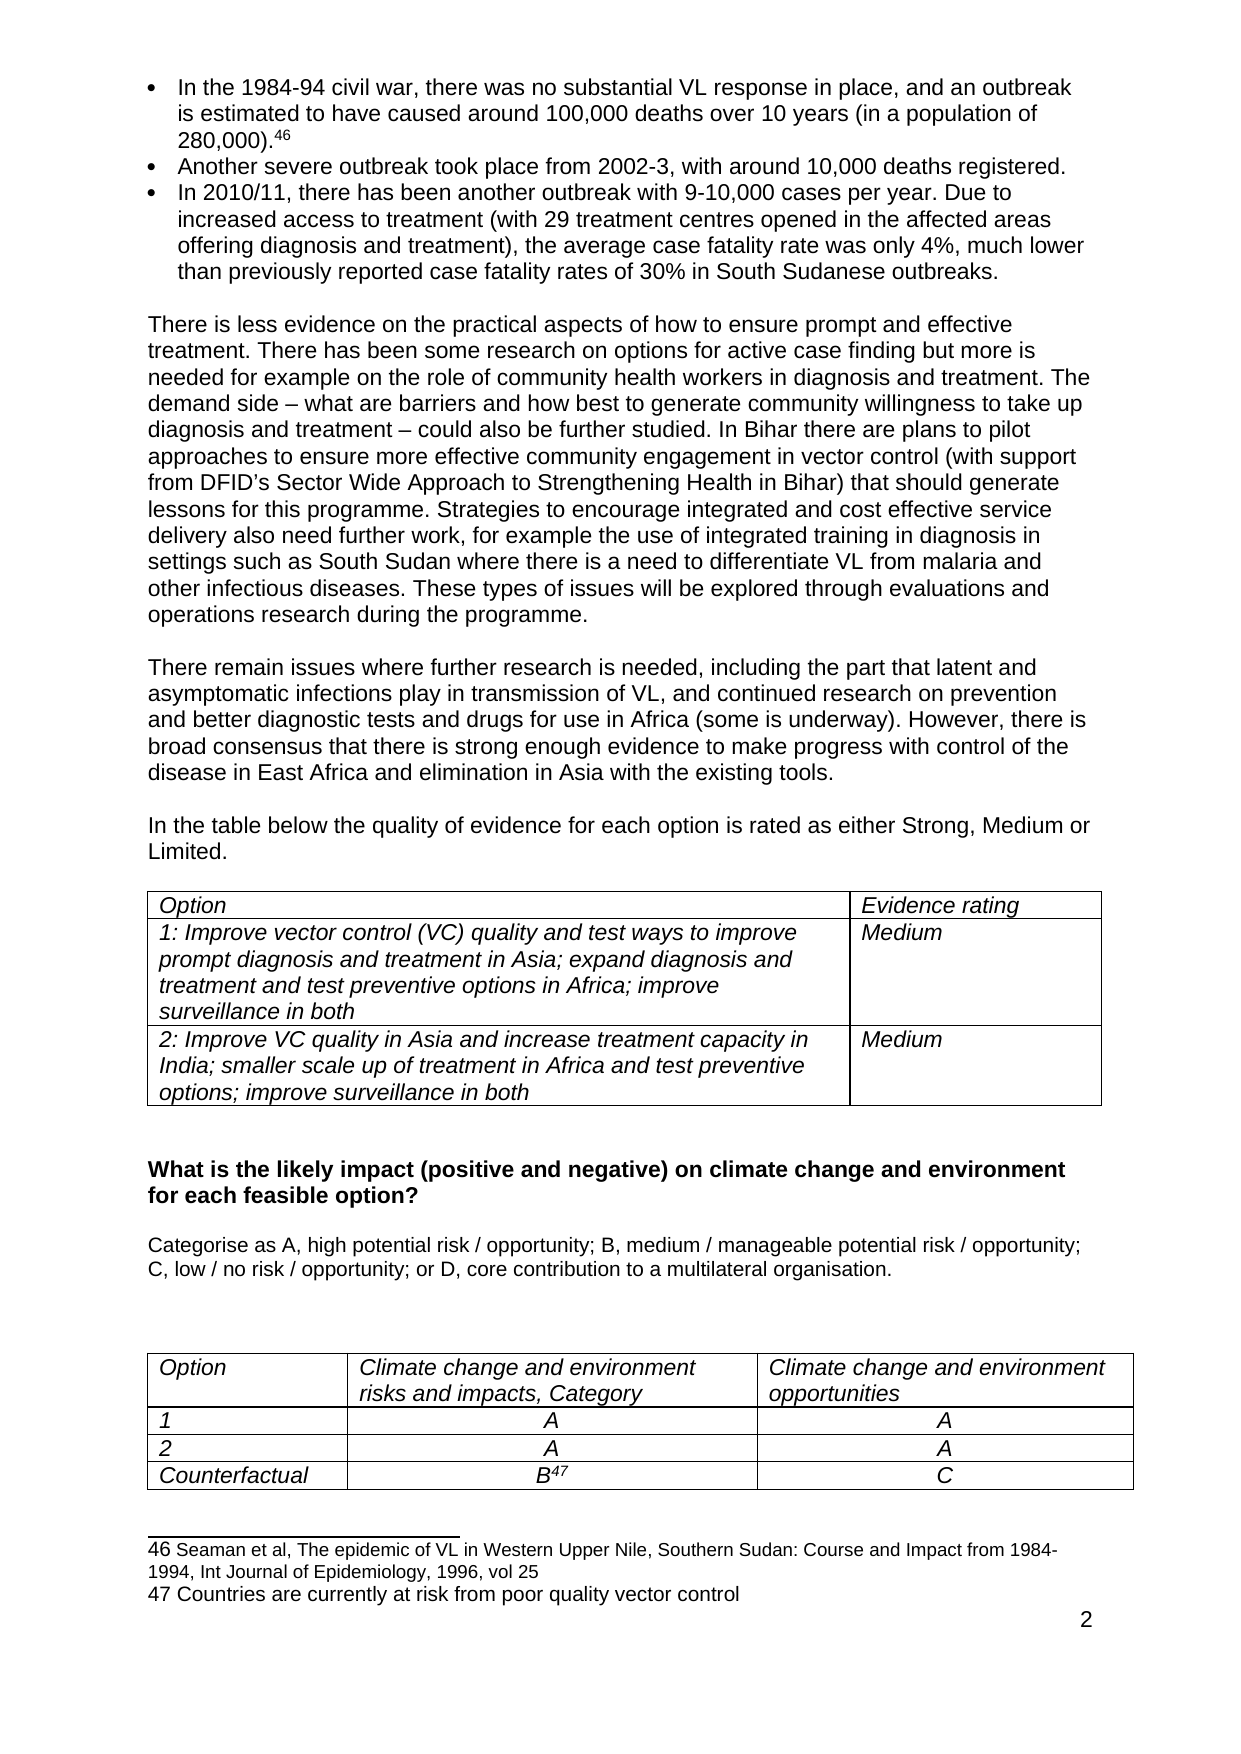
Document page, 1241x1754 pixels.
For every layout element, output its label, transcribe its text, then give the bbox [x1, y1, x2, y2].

table_cell C [758, 1462, 1133, 1488]
table_cell 1: Improve vector control (VC) quality and test ways to improve prompt diagnosis and treatment in Asia; expand diagnosis and treatment and test preventive options in Africa; improve surveillance in both [148, 919, 849, 1025]
table_header Climate change and environment opportunities [758, 1354, 1133, 1406]
list In 2010/11, there has been another outbreak with 9-10,000 cases per year. Due to increased access to treatment (with 29 treatment centres opened in the affected areas offering diagnosis and treatment), the average case fatality rate was only 4%, much lower than previously reported case fatality rates of 30% in South Sudanese outbreaks. [148, 179, 1092, 285]
table_cell 2: Improve VC quality in Asia and increase treatment capacity in India; smaller scale up of treatment in Africa and test preventive options; improve surveillance in both [148, 1026, 849, 1105]
table_cell A [758, 1435, 1133, 1461]
table_header Option [148, 1354, 347, 1406]
list Another severe outbreak took place from 2002-3, with around 10,000 deaths registered. [148, 153, 1092, 179]
table_cell A [348, 1435, 757, 1461]
table_cell Medium [851, 1026, 1101, 1105]
table_cell 2 [148, 1435, 347, 1461]
table_cell A [758, 1408, 1133, 1434]
table_cell A [348, 1408, 757, 1434]
table_cell Counterfactual [148, 1462, 347, 1488]
text In the table below the quality of evidence for each option is rated as either Strong, Medium or Limited. [148, 812, 1092, 864]
list Seaman et al, The epidemic of VL in Western Upper Nile, Southern Sudan: Course and Impact from 1984-1994, Int Journal of Epidemiology, 1996, vol 25 [148, 1537, 1092, 1582]
table_cell 1 [148, 1408, 347, 1434]
text There remain issues where further research is needed, including the part that latent and asymptomatic infections play in transmission of VL, and continued research on prevention and better diagnostic tests and drugs for use in Africa (some is underway). However, there is broad consensus that there is strong enough evidence to make progress with control of the disease in East Africa and elimination in Asia with the existing tools. [148, 654, 1092, 785]
table_header Climate change and environment risks and impacts, Category [348, 1354, 757, 1406]
table_header Evidence rating [851, 892, 1101, 918]
text Categorise as A, high potential risk / opportunity; B, medium / manageable potential risk / opportunity; C, low / no risk / opportunity; or D, core contribution to a multilateral organisation. [148, 1233, 1092, 1281]
list In the 1984-94 civil war, there was no substantial VL response in place, and an outbreak is estimated to have caused around 100,000 deaths over 10 years (in a population of 280,000). [148, 74, 1092, 153]
text There is less evidence on the practical aspects of how to ensure prompt and effective treatment. There has been some research on options for active case finding but more is needed for example on the role of community health workers in diagnosis and treatment. The demand side – what are barriers and how best to generate community willingness to take up diagnosis and treatment – could also be further studied. In Bihar there are plans to pilot approaches to ensure more effective community engagement in vector control (with support from DFID’s Sector Wide Approach to Strengthening Health in Bihar) that should generate lessons for this programme. Strategies to encourage integrated and cost effective service delivery also need further work, for example the use of integrated training in diagnosis in settings such as South Sudan where there is a need to differentiate VL from malaria and other infectious diseases. These types of issues will be explored through evaluations and operations research during the programme. [148, 311, 1092, 627]
table_cell B [348, 1462, 757, 1488]
table_cell Medium [851, 919, 1101, 1025]
table_header Option [148, 892, 849, 918]
text What is the likely impact (positive and negative) on climate change and environment for each feasible option? [148, 1156, 1092, 1209]
